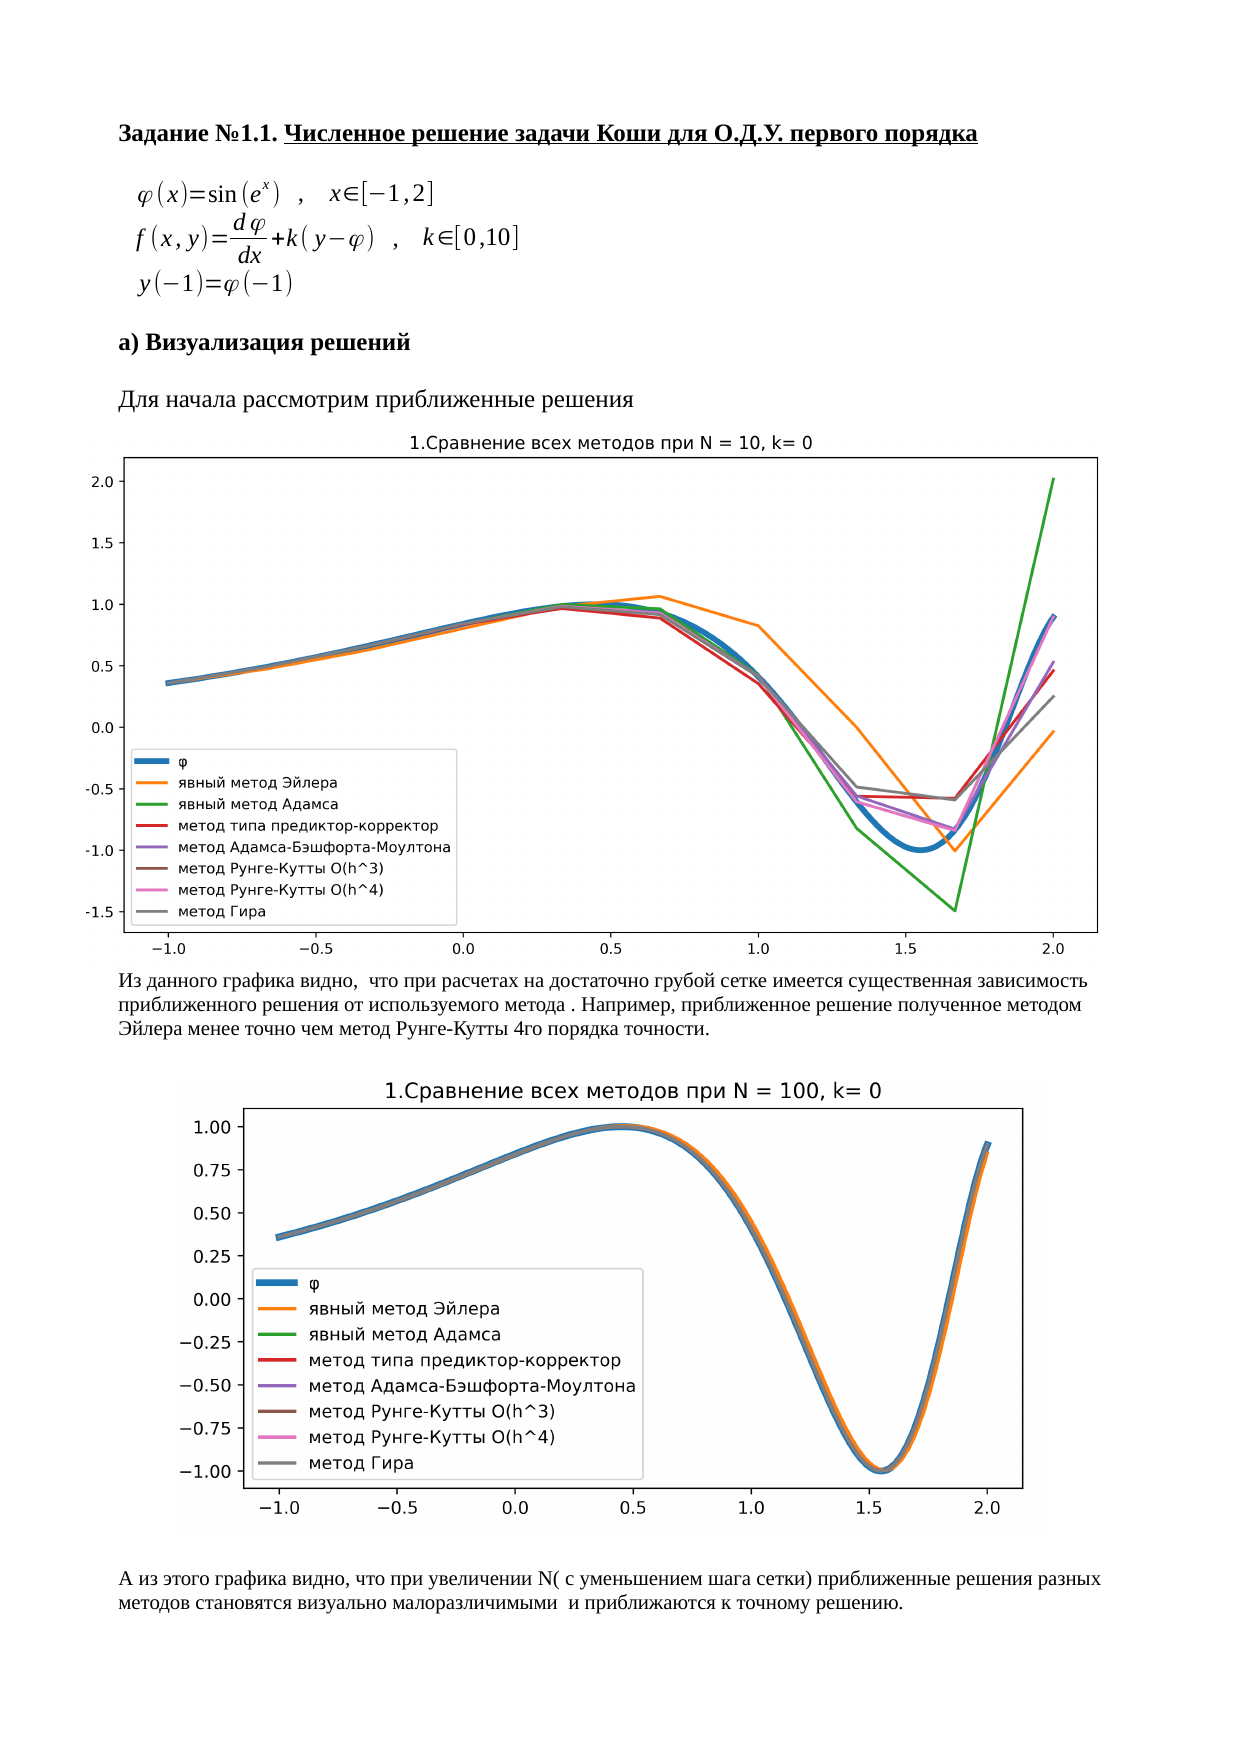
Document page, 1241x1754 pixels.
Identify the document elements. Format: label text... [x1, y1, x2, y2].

text , [118, 176, 1122, 208]
text Задание №1.1. Численное решение задачи Коши для О.Д.У. первого порядка [118, 118, 1122, 147]
text Из данного графика видно, что при расчетах на достаточно грубой сетке имеется существенная зависимость приближенного решения от используемого метода . Например, приближенное решение полученное методом Эйлера менее точно чем метод Рунге-Кутты 4го порядка точности. [118, 442, 1122, 1040]
text А из этого графика видно, что при увеличении N( с уменьшением шага сетки) приближенные решения разных методов становятся визуально малоразличимыми и приближаются к точному решению. [118, 1566, 1122, 1614]
text Для начала рассмотрим приближенные решения [118, 384, 1122, 413]
text , [118, 208, 1122, 268]
picture [178, 1077, 1049, 1537]
picture [86, 430, 1110, 968]
text а) Визуализация решений [118, 327, 1122, 356]
